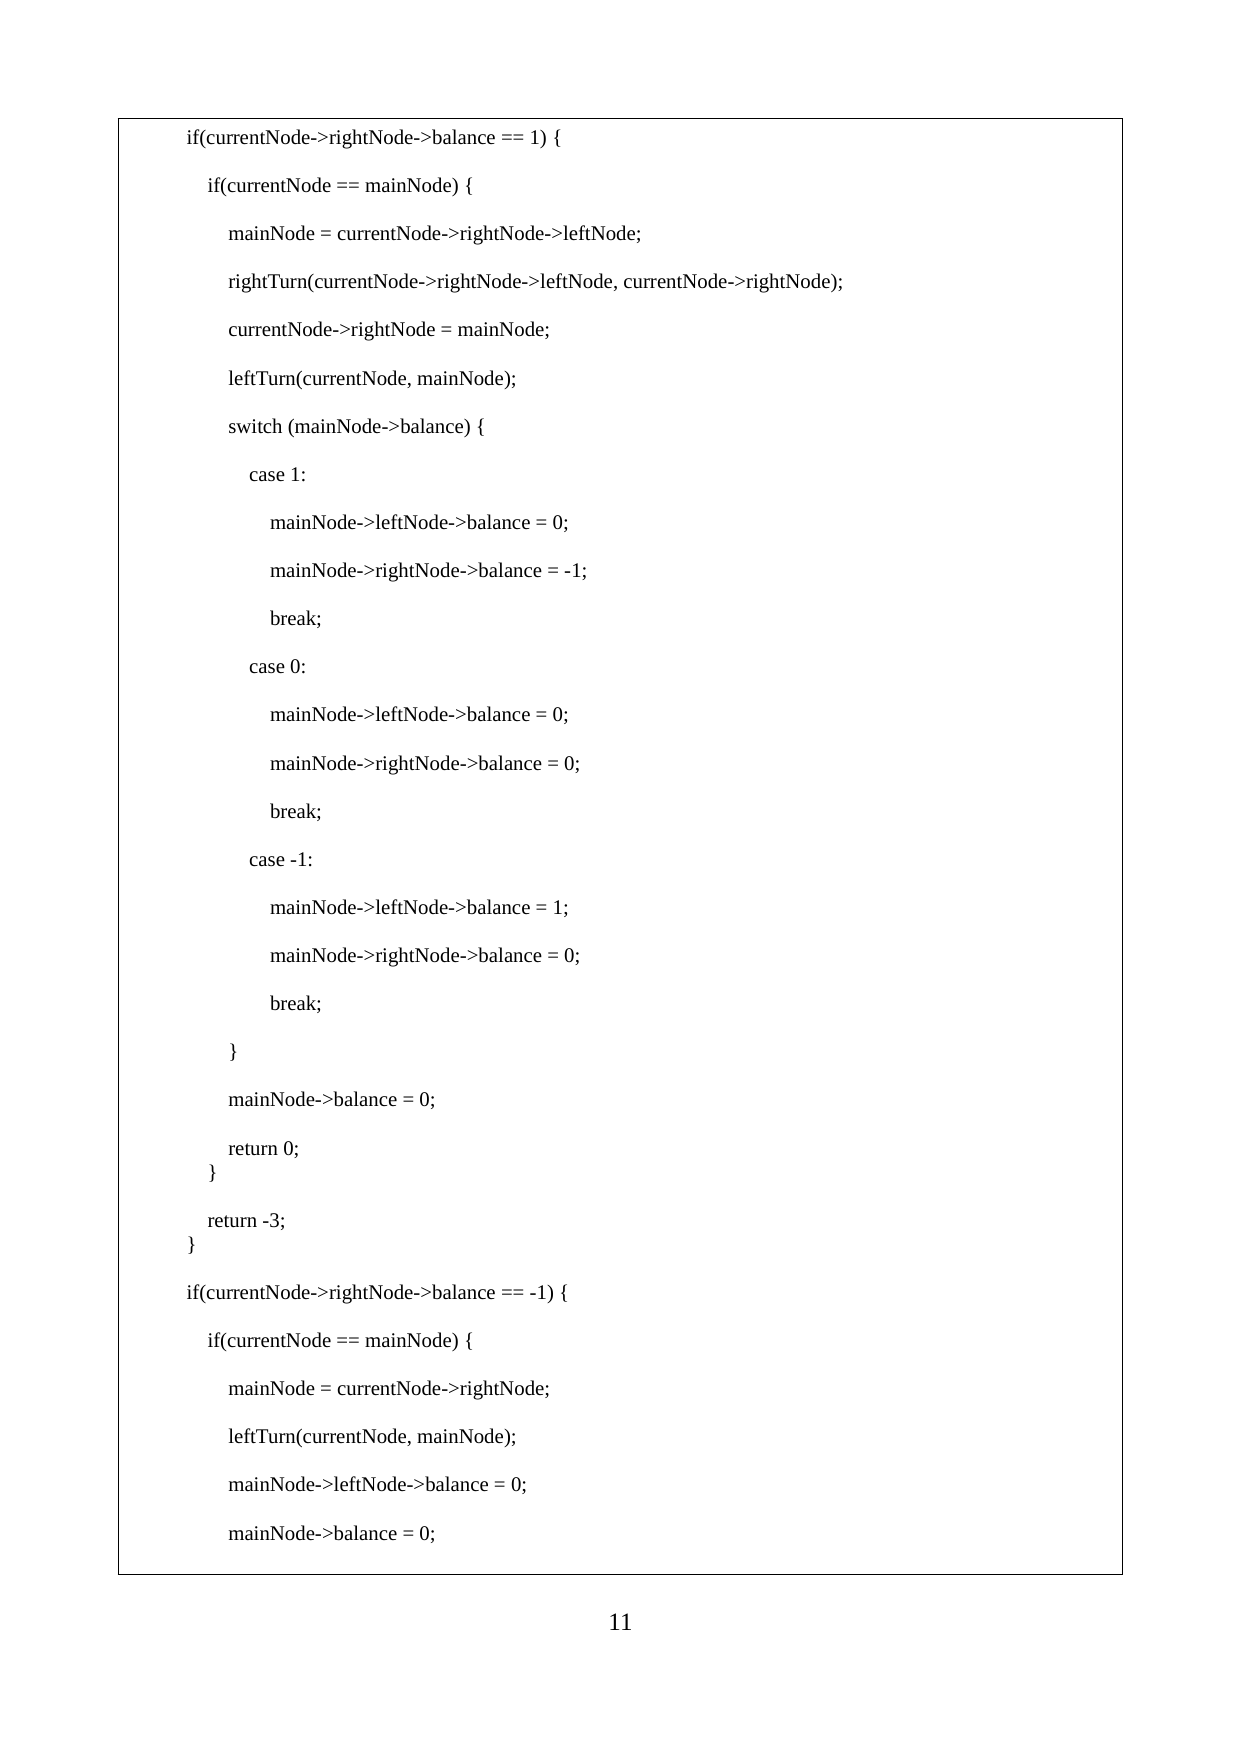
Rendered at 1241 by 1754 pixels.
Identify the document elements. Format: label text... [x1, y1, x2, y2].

table_header if(currentNode->rightNode->balance == 1) { if(currentNode == mainNode) { mainNode = currentNode->rightNode->leftNode; rightTurn(currentNode->rightNode->leftNode, currentNode->rightNode); currentNode->rightNode = mainNode; leftTurn(currentNode, mainNode); switch (mainNode->balance) { case 1: mainNode->leftNode->balance = 0; mainNode->rightNode->balance = -1; break; case 0: mainNode->leftNode->balance = 0; mainNode->rightNode->balance = 0; break; case -1: mainNode->leftNode->balance = 1; mainNode->rightNode->balance = 0; break; } mainNode->balance = 0; return 0; } return -3; } if(currentNode->rightNode->balance == -1) { if(currentNode == mainNode) { mainNode = currentNode->rightNode; leftTurn(currentNode, mainNode); mainNode->leftNode->balance = 0; mainNode->balance = 0; [119, 119, 1122, 1574]
